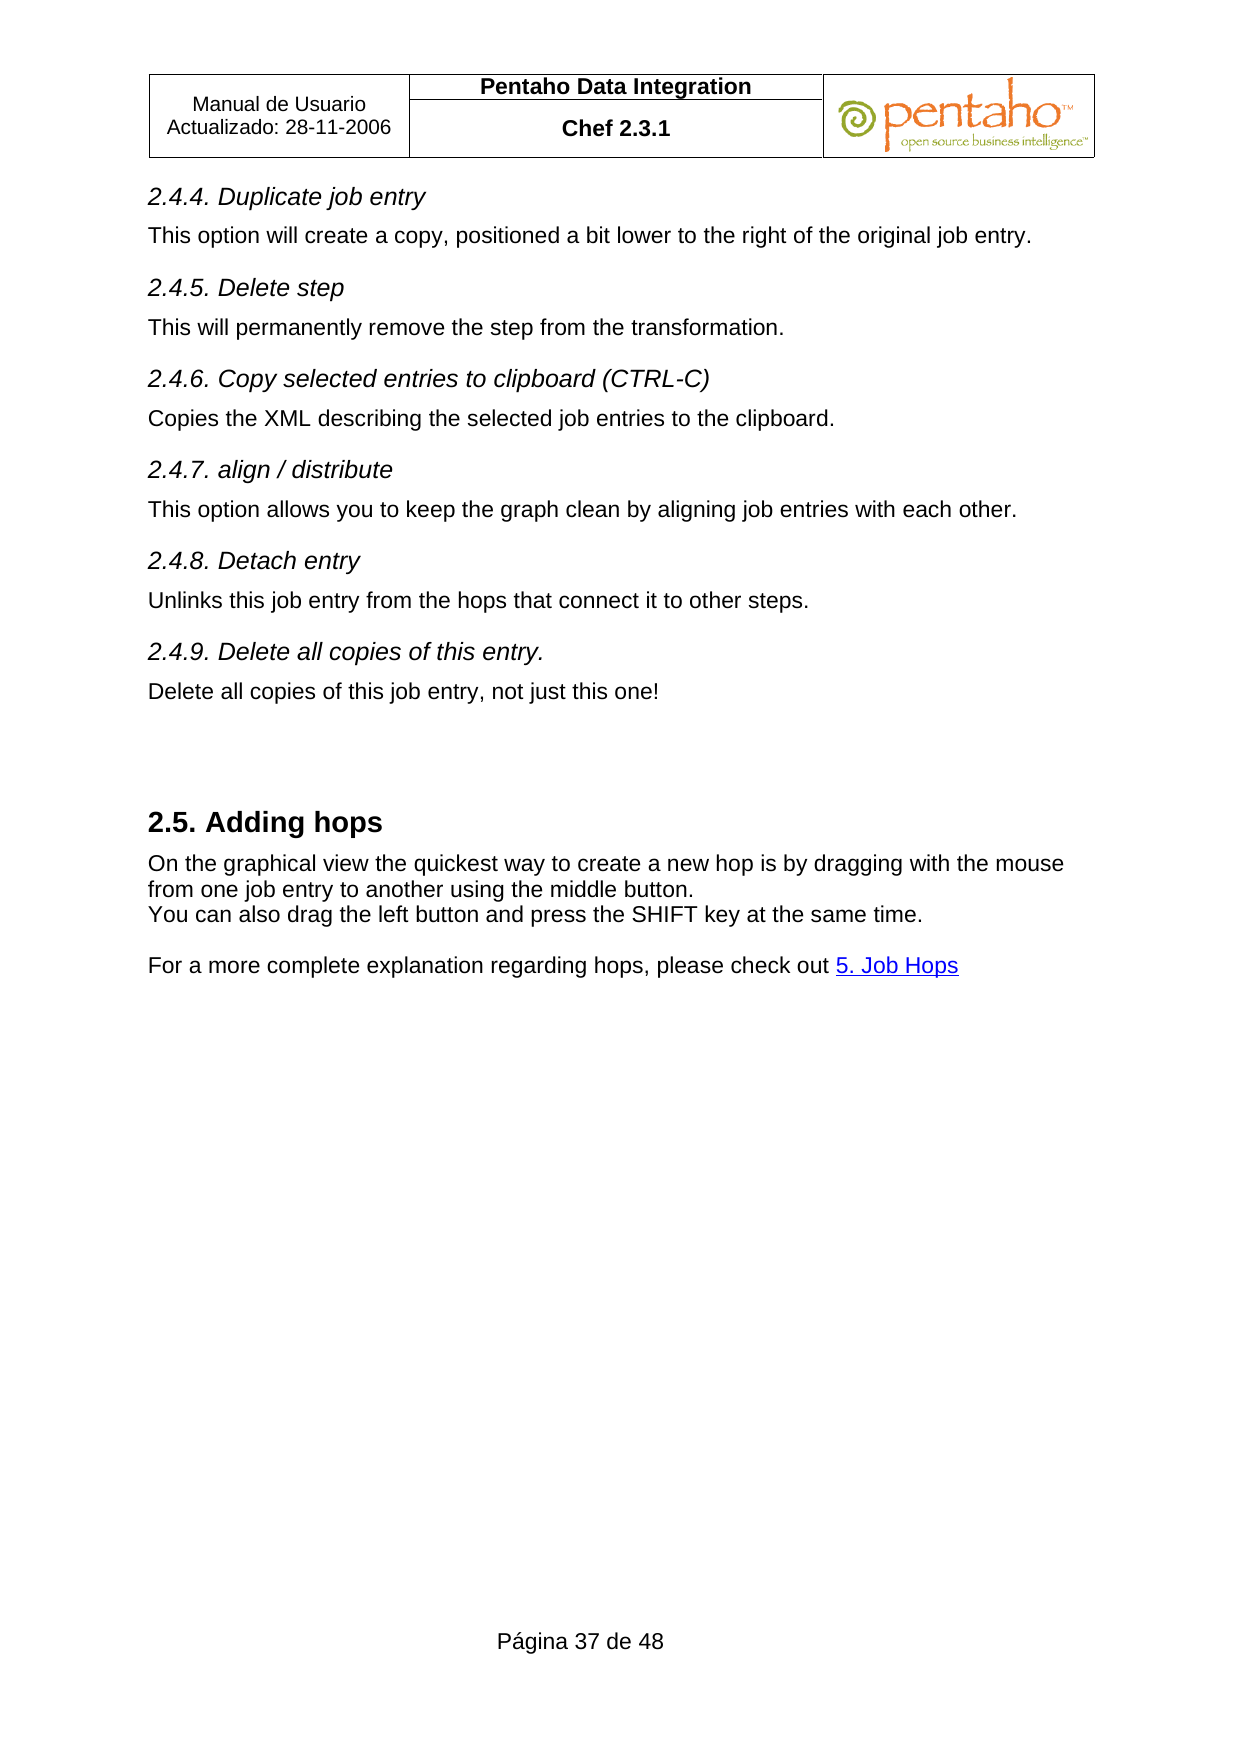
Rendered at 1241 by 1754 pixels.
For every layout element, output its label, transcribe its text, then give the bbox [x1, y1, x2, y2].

text Delete all copies of this job entry, not just this one! [148, 678, 1092, 704]
text This will permanently remove the step from the transformation. [148, 314, 1092, 340]
text You can also drag the left button and press the SHIFT key at the same time. [148, 902, 1092, 927]
subtitle Detach entry [148, 547, 1092, 575]
subtitle Adding hops [148, 806, 1092, 838]
subtitle align / distribute [148, 456, 1092, 484]
subtitle Duplicate job entry [148, 183, 1092, 211]
text Unlinks this job entry from the hops that connect it to other steps. [148, 587, 1092, 613]
text Copies the XML describing the selected job entries to the clipboard. [148, 405, 1092, 431]
text For a more complete explanation regarding hops, please check out 5. Job Hops [148, 953, 1092, 978]
text This option will create a copy, positioned a bit lower to the right of the original job entry. [148, 223, 1092, 249]
text This option allows you to keep the graph clean by aligning job entries with each other. [148, 496, 1092, 522]
subtitle Delete step [148, 274, 1092, 302]
text On the graphical view the quickest way to create a new hop is by dragging with the mouse from one job entry to another using the middle button. [148, 851, 1092, 902]
subtitle Copy selected entries to clipboard (CTRL-C) [148, 365, 1092, 393]
subtitle Delete all copies of this entry. [148, 638, 1092, 666]
